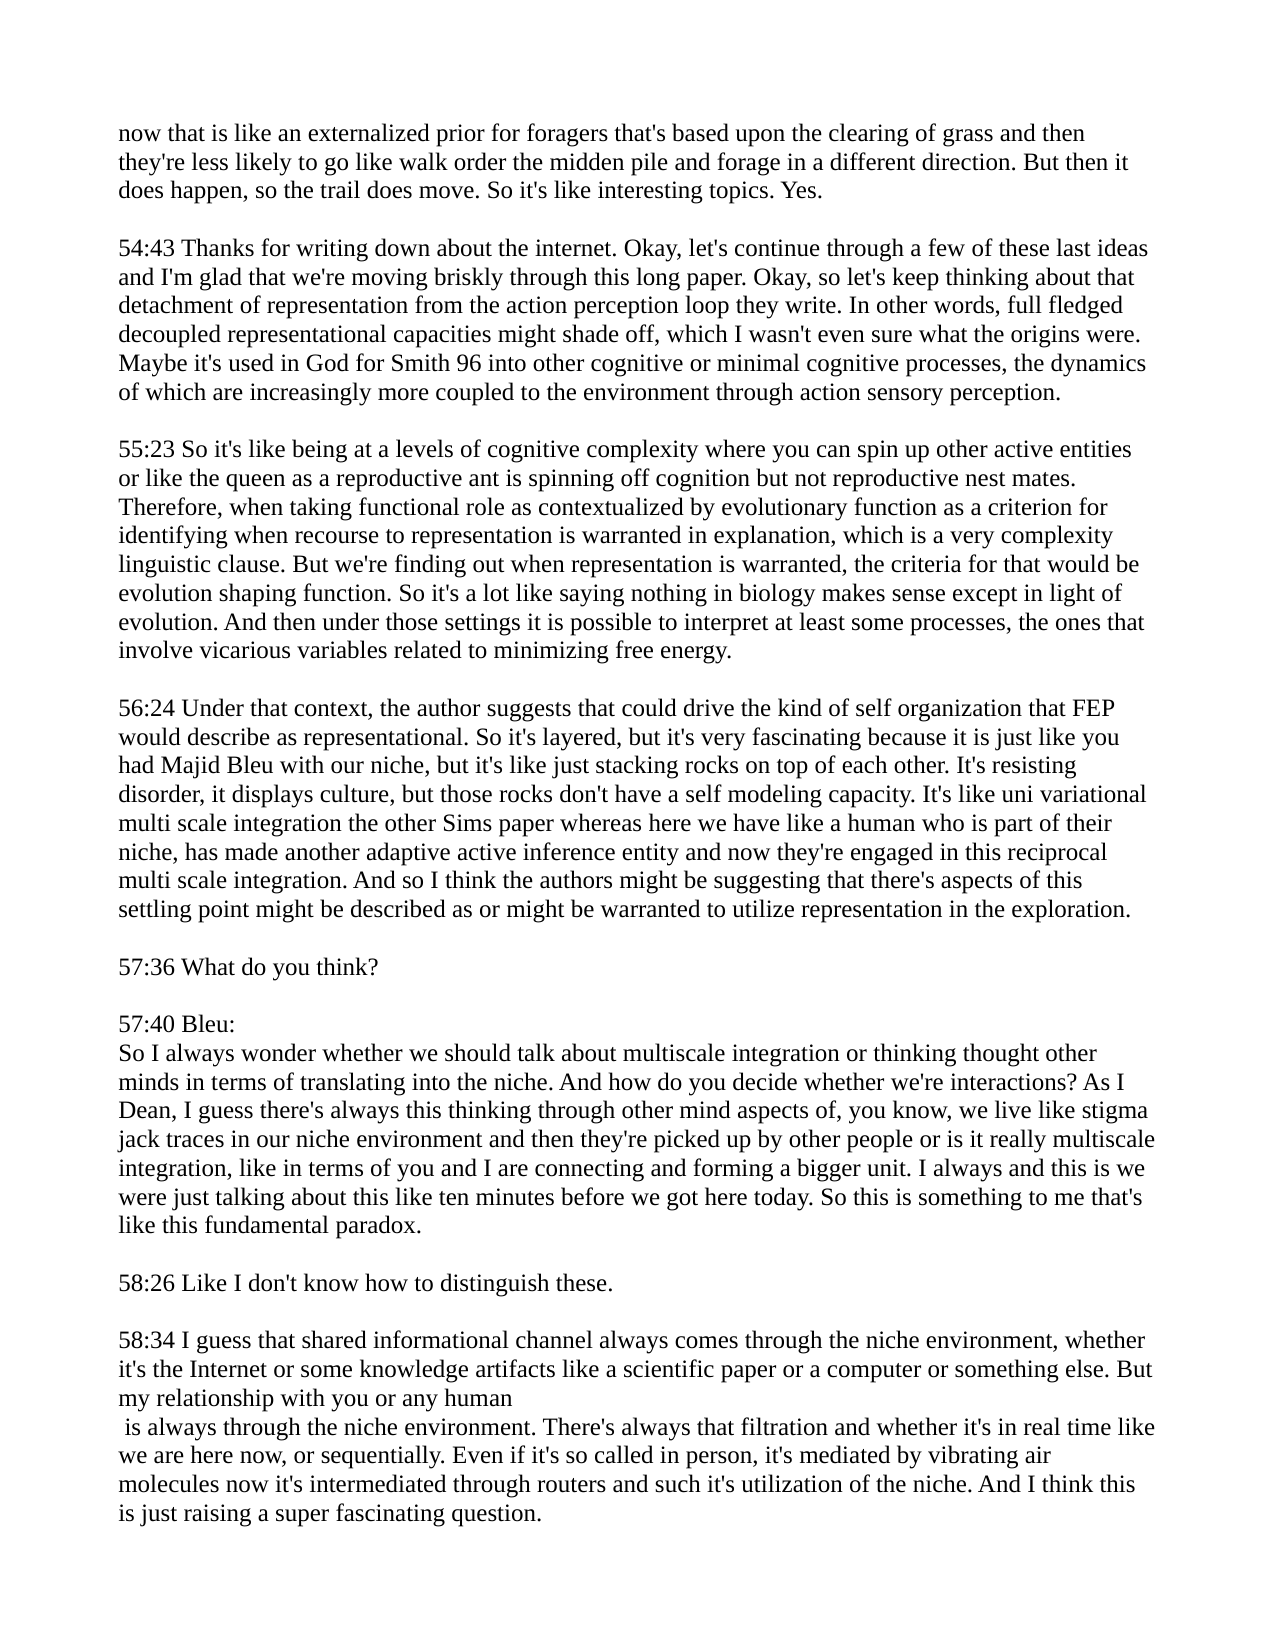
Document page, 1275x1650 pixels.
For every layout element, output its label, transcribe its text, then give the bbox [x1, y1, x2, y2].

text now that is like an externalized prior for foragers that's based upon the clearing of grass and then they're less likely to go like walk order the midden pile and forage in a different direction. But then it does happen, so the trail does move. So it's like interesting topics. Yes. 54:43 Thanks for writing down about the internet. Okay, let's continue through a few of these last ideas and I'm glad that we're moving briskly through this long paper. Okay, so let's keep thinking about that detachment of representation from the action perception loop they write. In other words, full fledged decoupled representational capacities might shade off, which I wasn't even sure what the origins were. Maybe it's used in God for Smith 96 into other cognitive or minimal cognitive processes, the dynamics of which are increasingly more coupled to the environment through action sensory perception. 55:23 So it's like being at a levels of cognitive complexity where you can spin up other active entities or like the queen as a reproductive ant is spinning off cognition but not reproductive nest mates. Therefore, when taking functional role as contextualized by evolutionary function as a criterion for identifying when recourse to representation is warranted in explanation, which is a very complexity linguistic clause. But we're finding out when representation is warranted, the criteria for that would be evolution shaping function. So it's a lot like saying nothing in biology makes sense except in light of evolution. And then under those settings it is possible to interpret at least some processes, the ones that involve vicarious variables related to minimizing free energy. 56:24 Under that context, the author suggests that could drive the kind of self organization that FEP would describe as representational. So it's layered, but it's very fascinating because it is just like you had Majid Bleu with our niche, but it's like just stacking rocks on top of each other. It's resisting disorder, it displays culture, but those rocks don't have a self modeling capacity. It's like uni variational multi scale integration the other Sims paper whereas here we have like a human who is part of their niche, has made another adaptive active inference entity and now they're engaged in this reciprocal multi scale integration. And so I think the authors might be suggesting that there's aspects of this settling point might be described as or might be warranted to utilize representation in the exploration. 57:36 What do you think? 57:40 Bleu: So I always wonder whether we should talk about multiscale integration or thinking thought other minds in terms of translating into the niche. And how do you decide whether we're interactions? As I Dean, I guess there's always this thinking through other mind aspects of, you know, we live like stigma jack traces in our niche environment and then they're picked up by other people or is it really multiscale integration, like in terms of you and I are connecting and forming a bigger unit. I always and this is we were just talking about this like ten minutes before we got here today. So this is something to me that's like this fundamental paradox. 58:26 Like I don't know how to distinguish these. 58:34 I guess that shared informational channel always comes through the niche environment, whether it's the Internet or some knowledge artifacts like a scientific paper or a computer or something else. But my relationship with you or any human [118, 118, 1157, 1412]
text is always through the niche environment. There's always that filtration and whether it's in real time like we are here now, or sequentially. Even if it's so called in person, it's mediated by vibrating air molecules now it's intermediated through routers and such it's utilization of the niche. And I think this is just raising a super fascinating question. [118, 1412, 1157, 1527]
